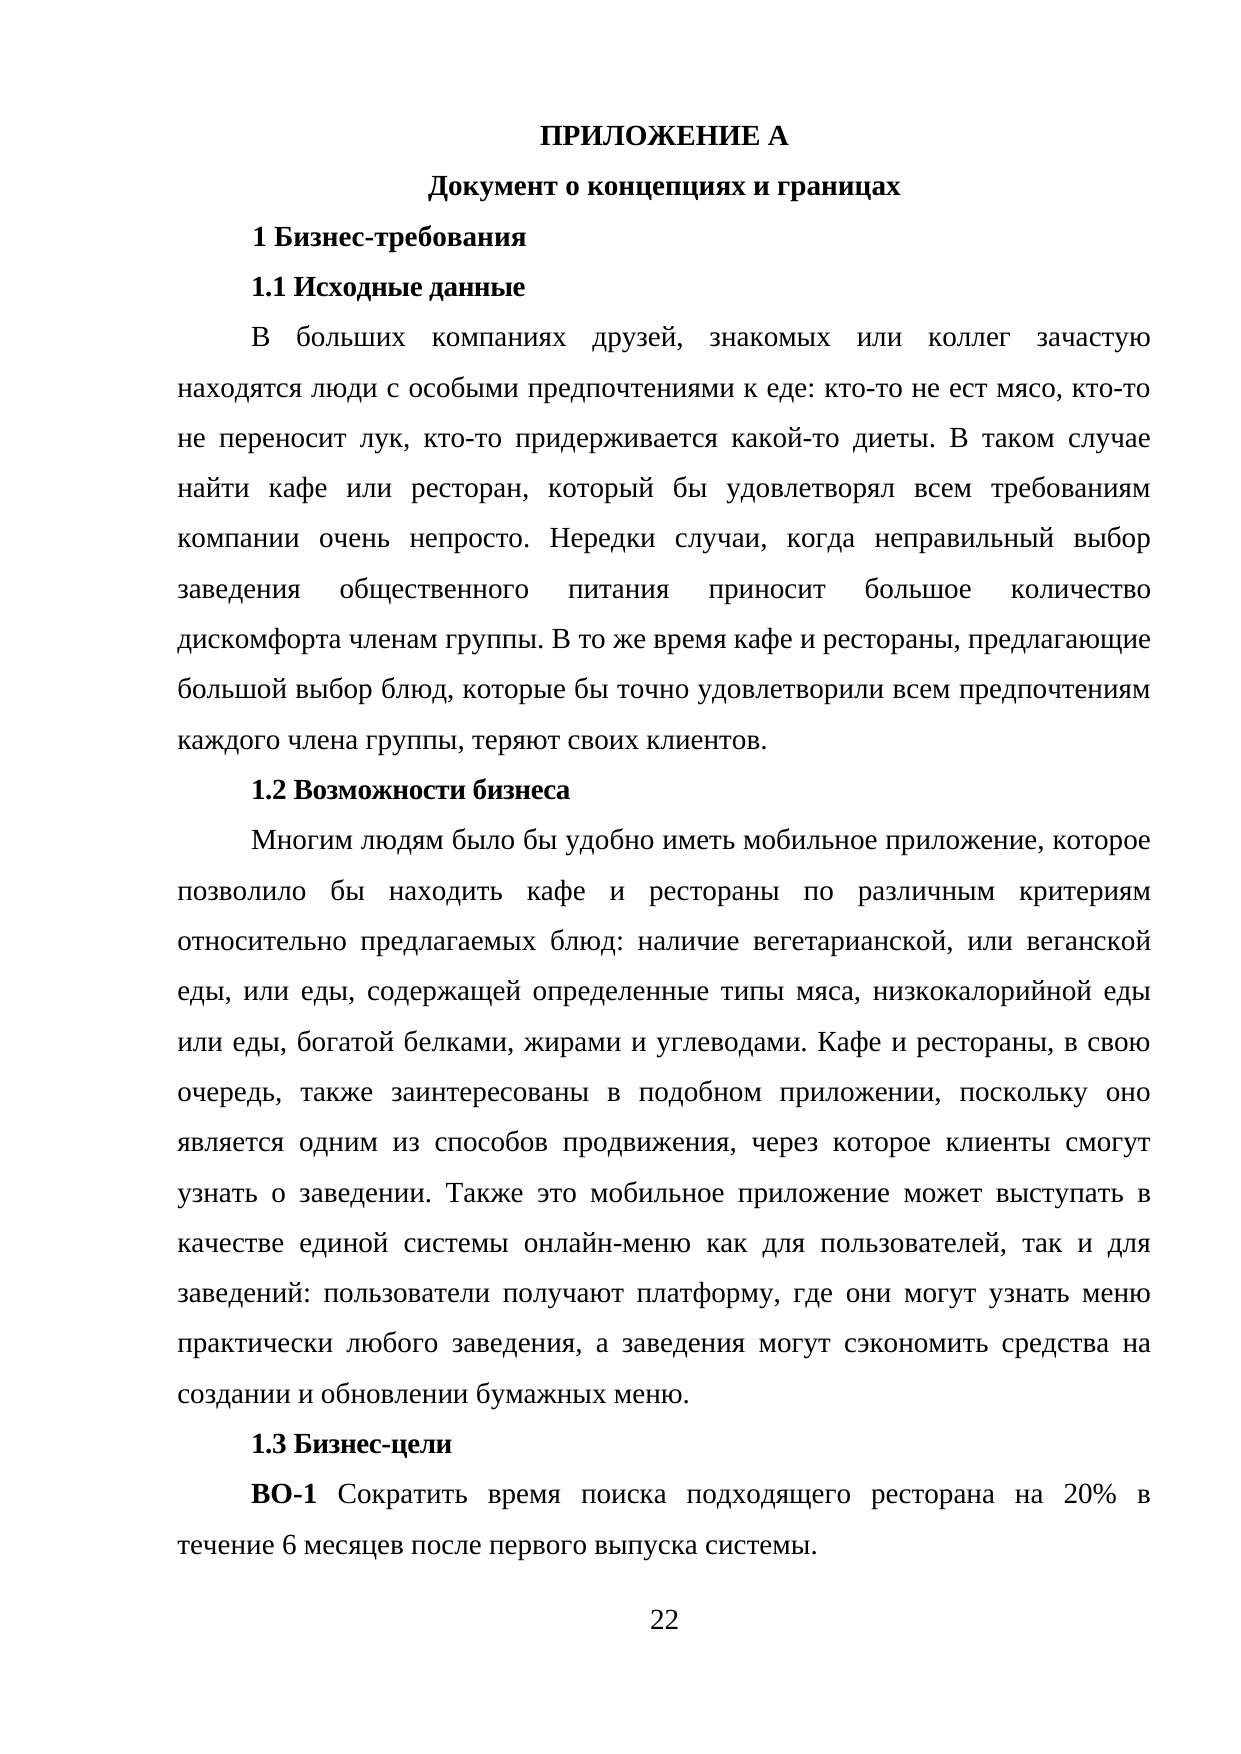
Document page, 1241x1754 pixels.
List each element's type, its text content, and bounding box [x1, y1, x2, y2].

subtitle Бизнес-цели [177, 1426, 1152, 1460]
text BO-1 Сократить время поиска подходящего ресторана на 20% в течение 6 месяцев после первого выпуска системы. [177, 1477, 1152, 1560]
subtitle Бизнес-требования [252, 219, 1152, 252]
text Многим людям было бы удобно иметь мобильное приложение, которое позволило бы находить кафе и рестораны по различным критериям относительно предлагаемых блюд: наличие вегетарианской, или веганской еды, или еды, содержащей определенные типы мяса, низкокалорийной еды или еды, богатой белками, жирами и углеводами. Кафе и рестораны, в свою очередь, также заинтересованы в подобном приложении, поскольку оно является одним из способов продвижения, через которое клиенты смогут узнать о заведении. Также это мобильное приложение может выступать в качестве единой системы онлайн-меню как для пользователей, так и для заведений: пользователи получают платформу, где они могут узнать меню практически любого заведения, а заведения могут сэкономить средства на создании и обновлении бумажных меню. [177, 822, 1152, 1409]
subtitle Исходные данные [177, 269, 1152, 303]
text В больших компаниях друзей, знакомых или коллег зачастую находятся люди с особыми предпочтениями к еде: кто-то не ест мясо, кто-то не переносит лук, кто-то придерживается какой-то диеты. В таком случае найти кафе или ресторан, который бы удовлетворял всем требованиям компании очень непросто. Нередки случаи, когда неправильный выбор заведения общественного питания приносит большое количество дискомфорта членам группы. В то же время кафе и рестораны, предлагающие большой выбор блюд, которые бы точно удовлетворили всем предпочтениям каждого члена группы, теряют своих клиентов. [177, 319, 1152, 755]
subtitle ПРИЛОЖЕНИЕ А Документ о концепциях и границах [177, 118, 1152, 202]
subtitle Возможности бизнеса [177, 772, 1152, 806]
